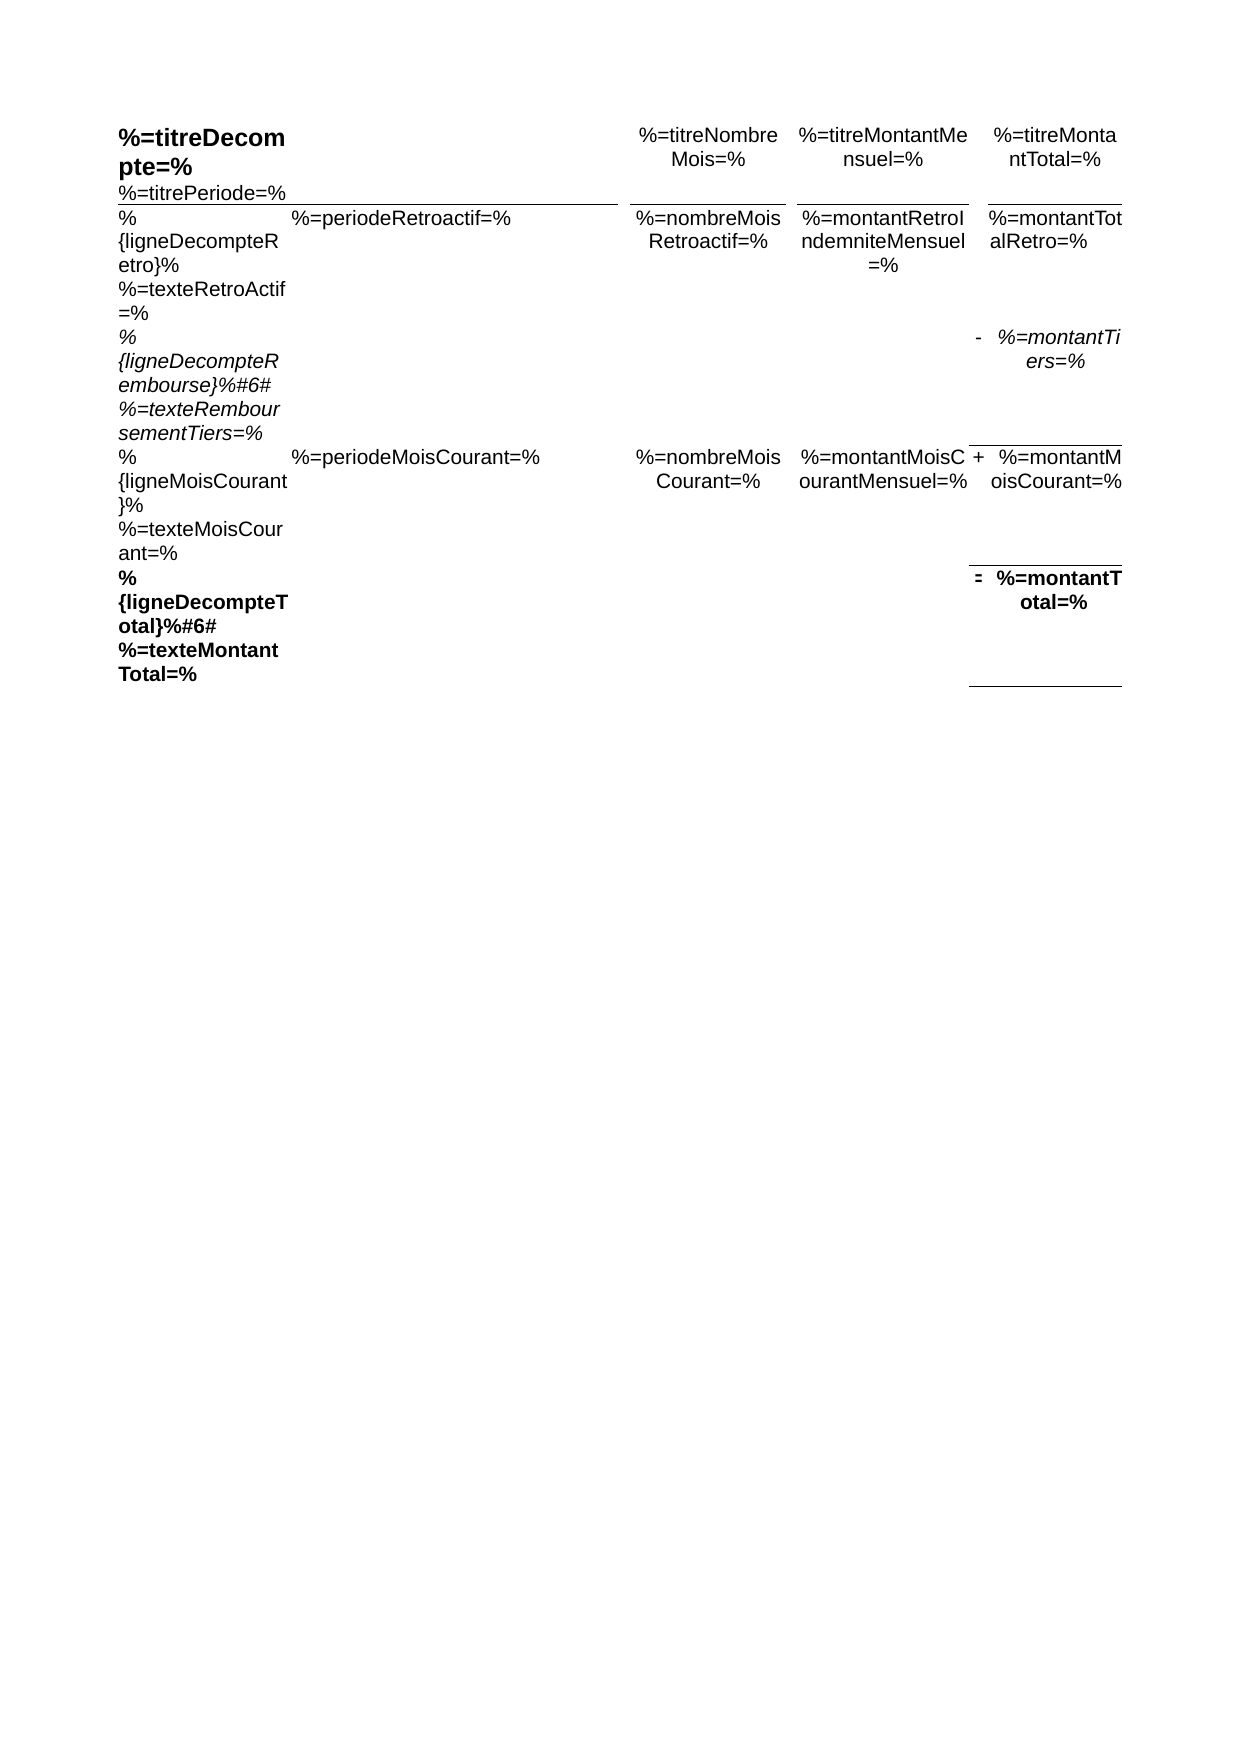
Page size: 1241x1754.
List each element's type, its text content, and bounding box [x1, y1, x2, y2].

table_cell [797, 325, 969, 445]
table_cell [969, 204, 988, 325]
table_cell %=montantTiers=% [988, 325, 1122, 445]
table_cell ꞊ [969, 566, 988, 686]
table_cell %=montantMoisCourant=% [988, 446, 1122, 565]
table_cell [618, 445, 630, 565]
table_cell [288, 325, 617, 445]
table_cell - [969, 325, 988, 445]
table_cell %=montantMoisCourantMensuel=% [797, 445, 969, 565]
table_cell [618, 204, 630, 325]
table_cell %{ligneDecompteRetro}%%=texteRetroActif=% [118, 205, 288, 325]
table_cell + [969, 446, 988, 565]
table_header %=titreMontantTotal=% [988, 123, 1122, 204]
table_cell %=nombreMoisCourant=% [630, 445, 786, 565]
table_cell %=montantTotalRetro=% [988, 205, 1122, 325]
table_cell [786, 204, 797, 325]
table_header [618, 123, 630, 204]
table_cell %=montantTotal=% [988, 566, 1122, 686]
table_header %=titreMontantMensuel=% [797, 123, 969, 204]
table_cell %=nombreMoisRetroactif=% [630, 205, 786, 325]
table_cell %=montantRetroIndemniteMensuel=% [797, 205, 969, 325]
table_header [969, 123, 988, 204]
table_cell %{ligneMoisCourant}%%=texteMoisCourant=% [118, 445, 288, 565]
table_cell %{ligneDecompteTotal}%#6#%=texteMontantTotal=% [118, 565, 288, 686]
table_cell [786, 445, 797, 565]
table_header [288, 123, 617, 204]
table_cell %=periodeRetroactif=% [288, 205, 617, 325]
table_header [786, 123, 797, 204]
table_cell [630, 325, 786, 445]
table_cell [618, 565, 630, 686]
table_header %=titreNombreMois=% [630, 123, 786, 204]
table_cell [797, 565, 969, 686]
table_cell [786, 325, 797, 445]
table_cell [288, 565, 617, 686]
table_header %=titreDecompte=% %=titrePeriode=% [118, 123, 288, 204]
table_cell [630, 565, 786, 686]
table_cell %{ligneDecompteRembourse}%#6#%=texteRemboursementTiers=% [118, 325, 288, 445]
table_cell %=periodeMoisCourant=% [288, 445, 617, 565]
table_cell [786, 565, 797, 686]
table_cell [618, 325, 630, 445]
